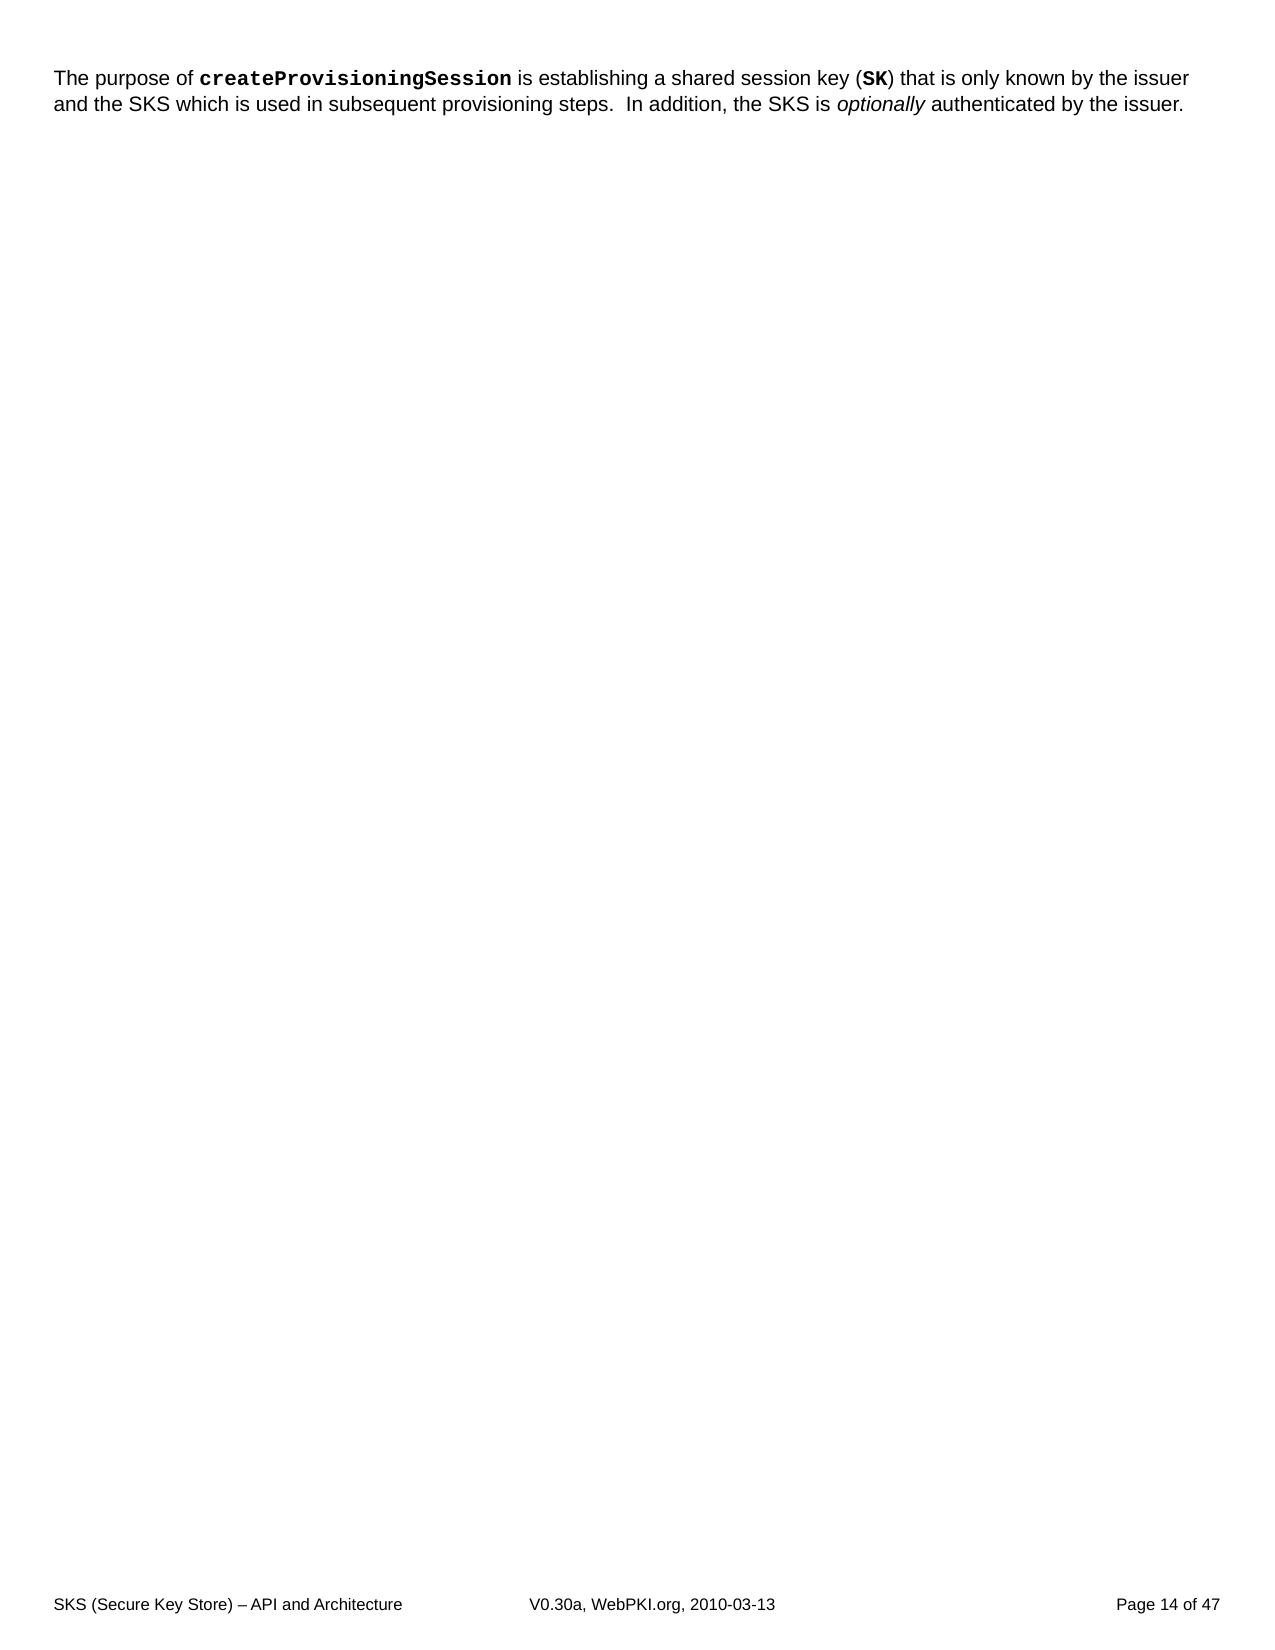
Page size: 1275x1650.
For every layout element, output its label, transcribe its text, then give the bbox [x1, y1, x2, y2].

text The purpose of createProvisioningSession is establishing a shared session key (SK) that is only known by the issuer and the SKS which is used in subsequent provisioning steps. In addition, the SKS is optionally authenticated by the issuer. [53, 66, 1221, 116]
